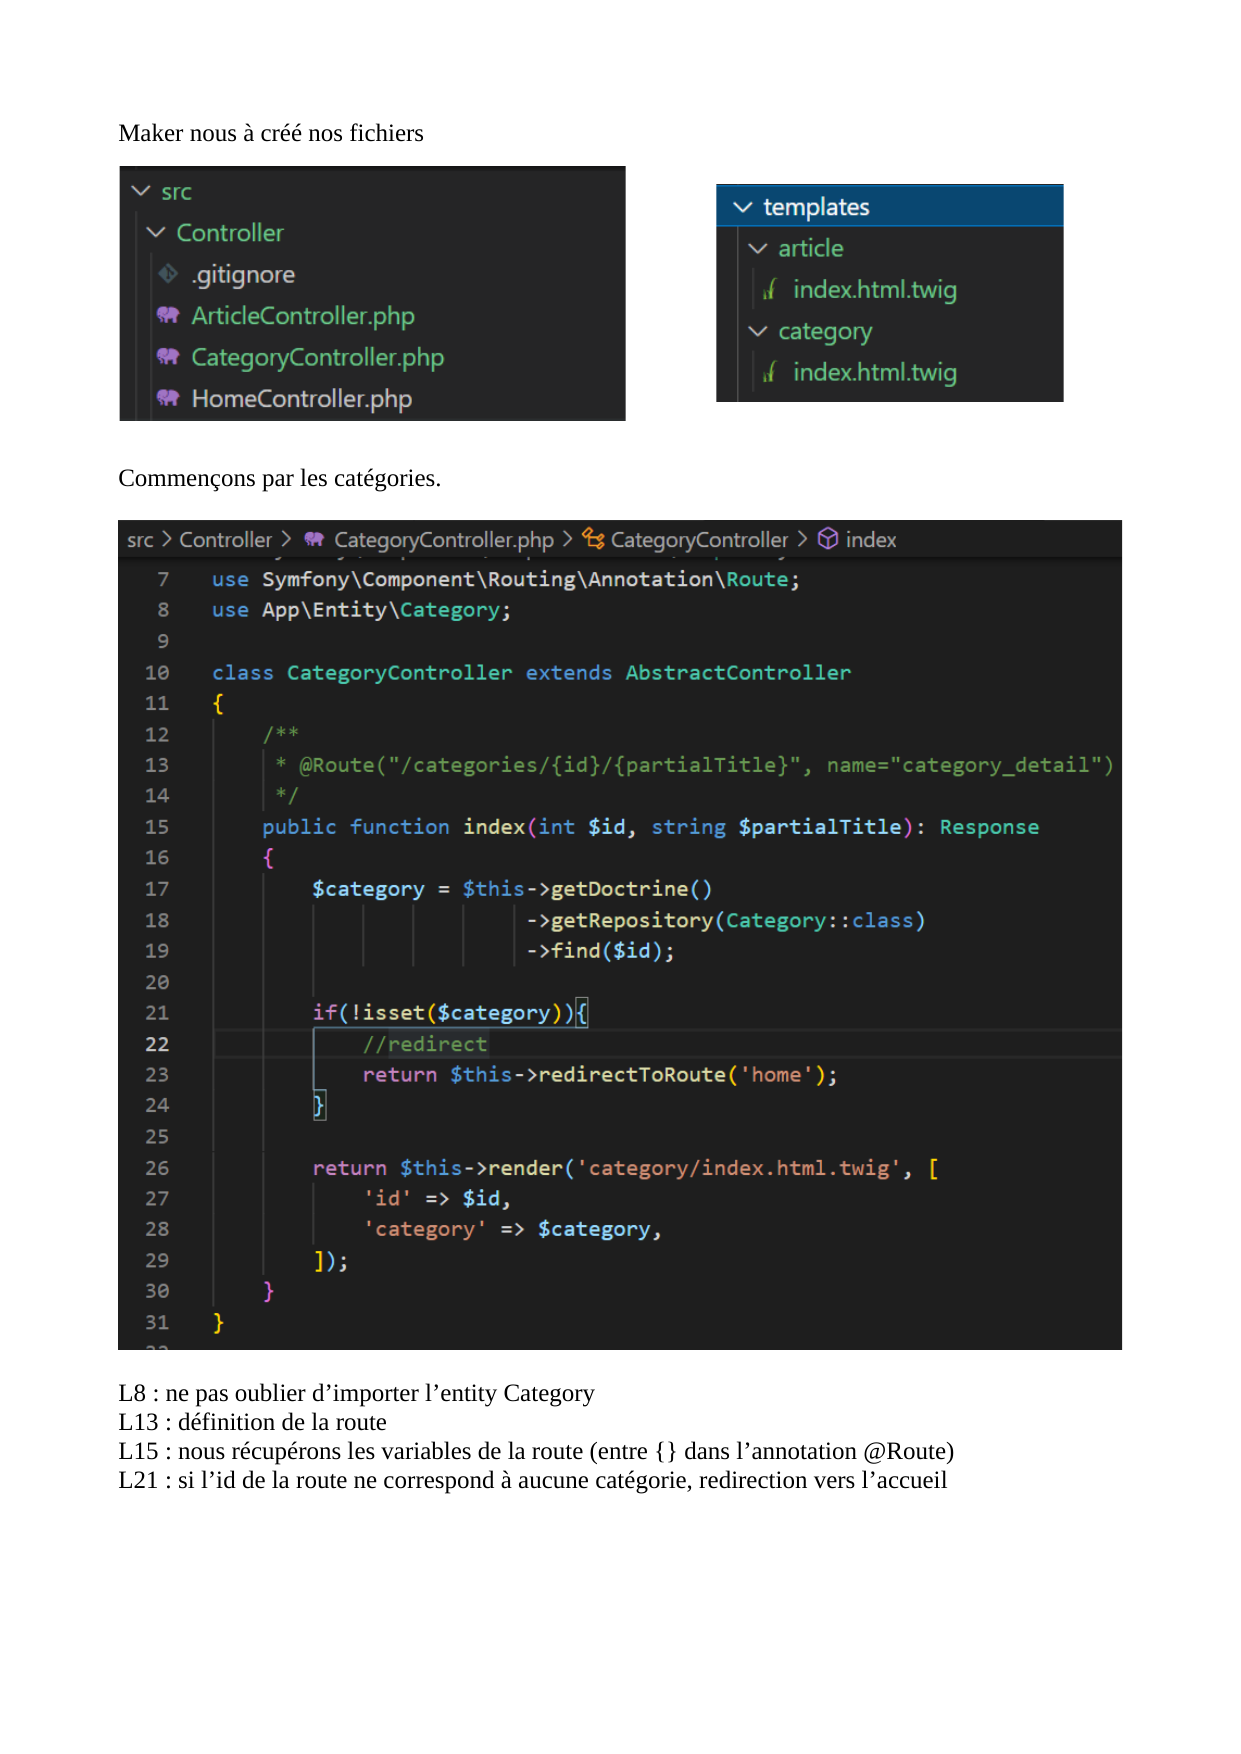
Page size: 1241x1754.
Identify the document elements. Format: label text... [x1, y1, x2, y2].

text L8 : ne pas oublier d’importer l’entity Category [118, 1378, 1122, 1407]
text L21 : si l’id de la route ne correspond à aucune catégorie, redirection vers l’accueil [118, 1465, 1122, 1493]
picture [119, 166, 626, 421]
picture [118, 520, 1123, 1350]
text L13 : définition de la route [118, 1407, 1122, 1436]
text L15 : nous récupérons les variables de la route (entre {} dans l’annotation @Route) [118, 1436, 1122, 1465]
text Commençons par les catégories. [118, 463, 1122, 492]
text Maker nous à créé nos fichiers [118, 118, 1122, 147]
picture [716, 184, 1064, 402]
